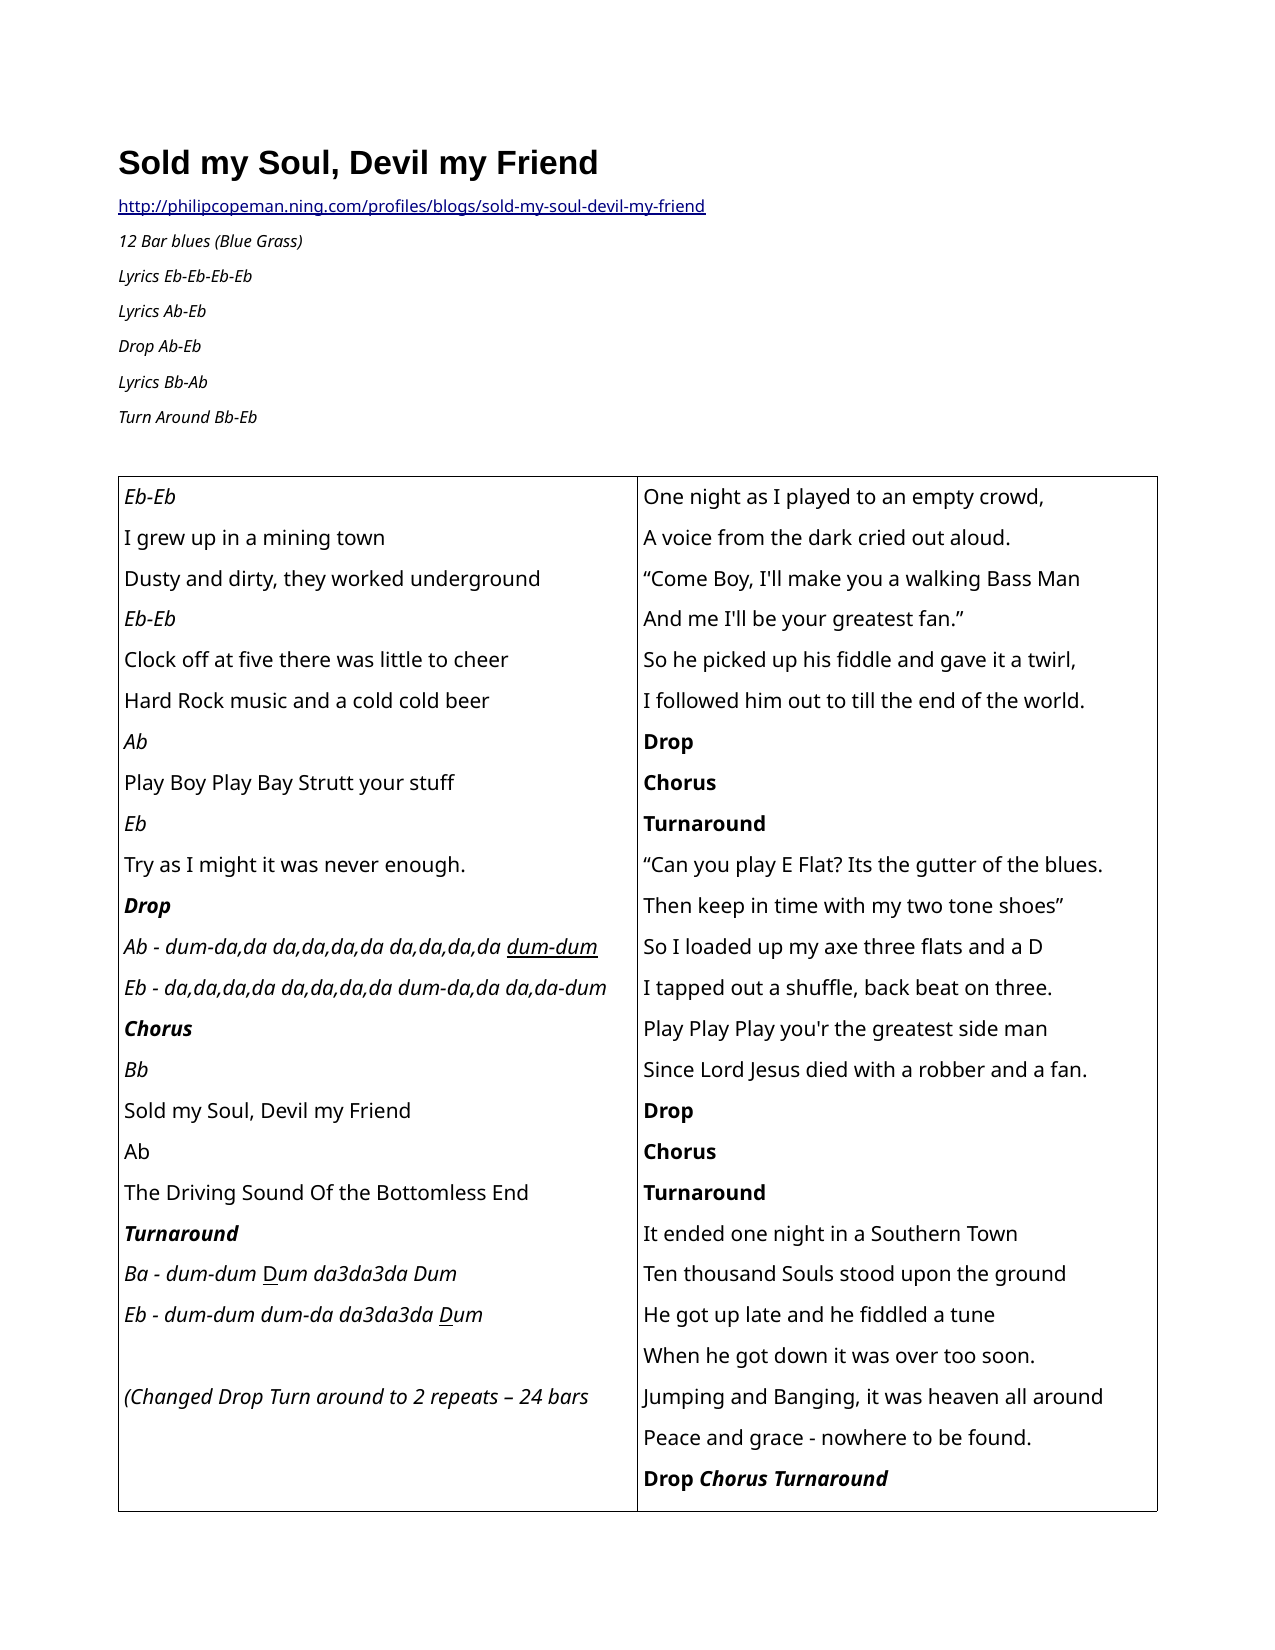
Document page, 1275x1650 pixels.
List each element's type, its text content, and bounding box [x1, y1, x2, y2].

text 12 Bar blues (Blue Grass) [118, 229, 1157, 252]
text http://philipcopeman.ning.com/profiles/blogs/sold-my-soul-devil-my-friend [118, 194, 1157, 217]
subtitle Sold my Soul, Devil my Friend [118, 143, 1157, 182]
table_header One night as I played to an empty crowd, A voice from the dark cried out aloud. “Come Boy, I'll make you a walking Bass Man And me I'll be your greatest fan.” So he picked up his fiddle and gave it a twirl, I followed him out to till the end of the world. Drop Chorus Turnaround “Can you play E Flat? Its the gutter of the blues. Then keep in time with my two tone shoes” So I loaded up my axe three flats and a D I tapped out a shuffle, back beat on three. Play Play Play you'r the greatest side man Since Lord Jesus died with a robber and a fan. Drop Chorus Turnaround It ended one night in a Southern Town Ten thousand Souls stood upon the ground He got up late and he fiddled a tune When he got down it was over too soon. Jumping and Banging, it was heaven all around Peace and grace - nowhere to be found. Drop Chorus Turnaround [638, 477, 1157, 1511]
text Lyrics Eb-Eb-Eb-Eb [118, 265, 1157, 287]
table_header Eb-Eb I grew up in a mining town Dusty and dirty, they worked underground Eb-Eb Clock off at five there was little to cheer Hard Rock music and a cold cold beer Ab Play Boy Play Bay Strutt your stuff Eb Try as I might it was never enough. Drop Ab - dum-da,da da,da,da,da da,da,da,da dum-dum Eb - da,da,da,da da,da,da,da dum-da,da da,da-dum Chorus Bb Sold my Soul, Devil my Friend Ab The Driving Sound Of the Bottomless End Turnaround Ba - dum-dum Dum da3da3da Dum Eb - dum-dum dum-da da3da3da Dum (Changed Drop Turn around to 2 repeats – 24 bars [119, 477, 637, 1511]
text Lyrics Bb-Ab [118, 370, 1157, 393]
text Drop Ab-Eb [118, 335, 1157, 358]
text Turn Around Bb-Eb [118, 406, 1157, 428]
text Lyrics Ab-Eb [118, 300, 1157, 323]
